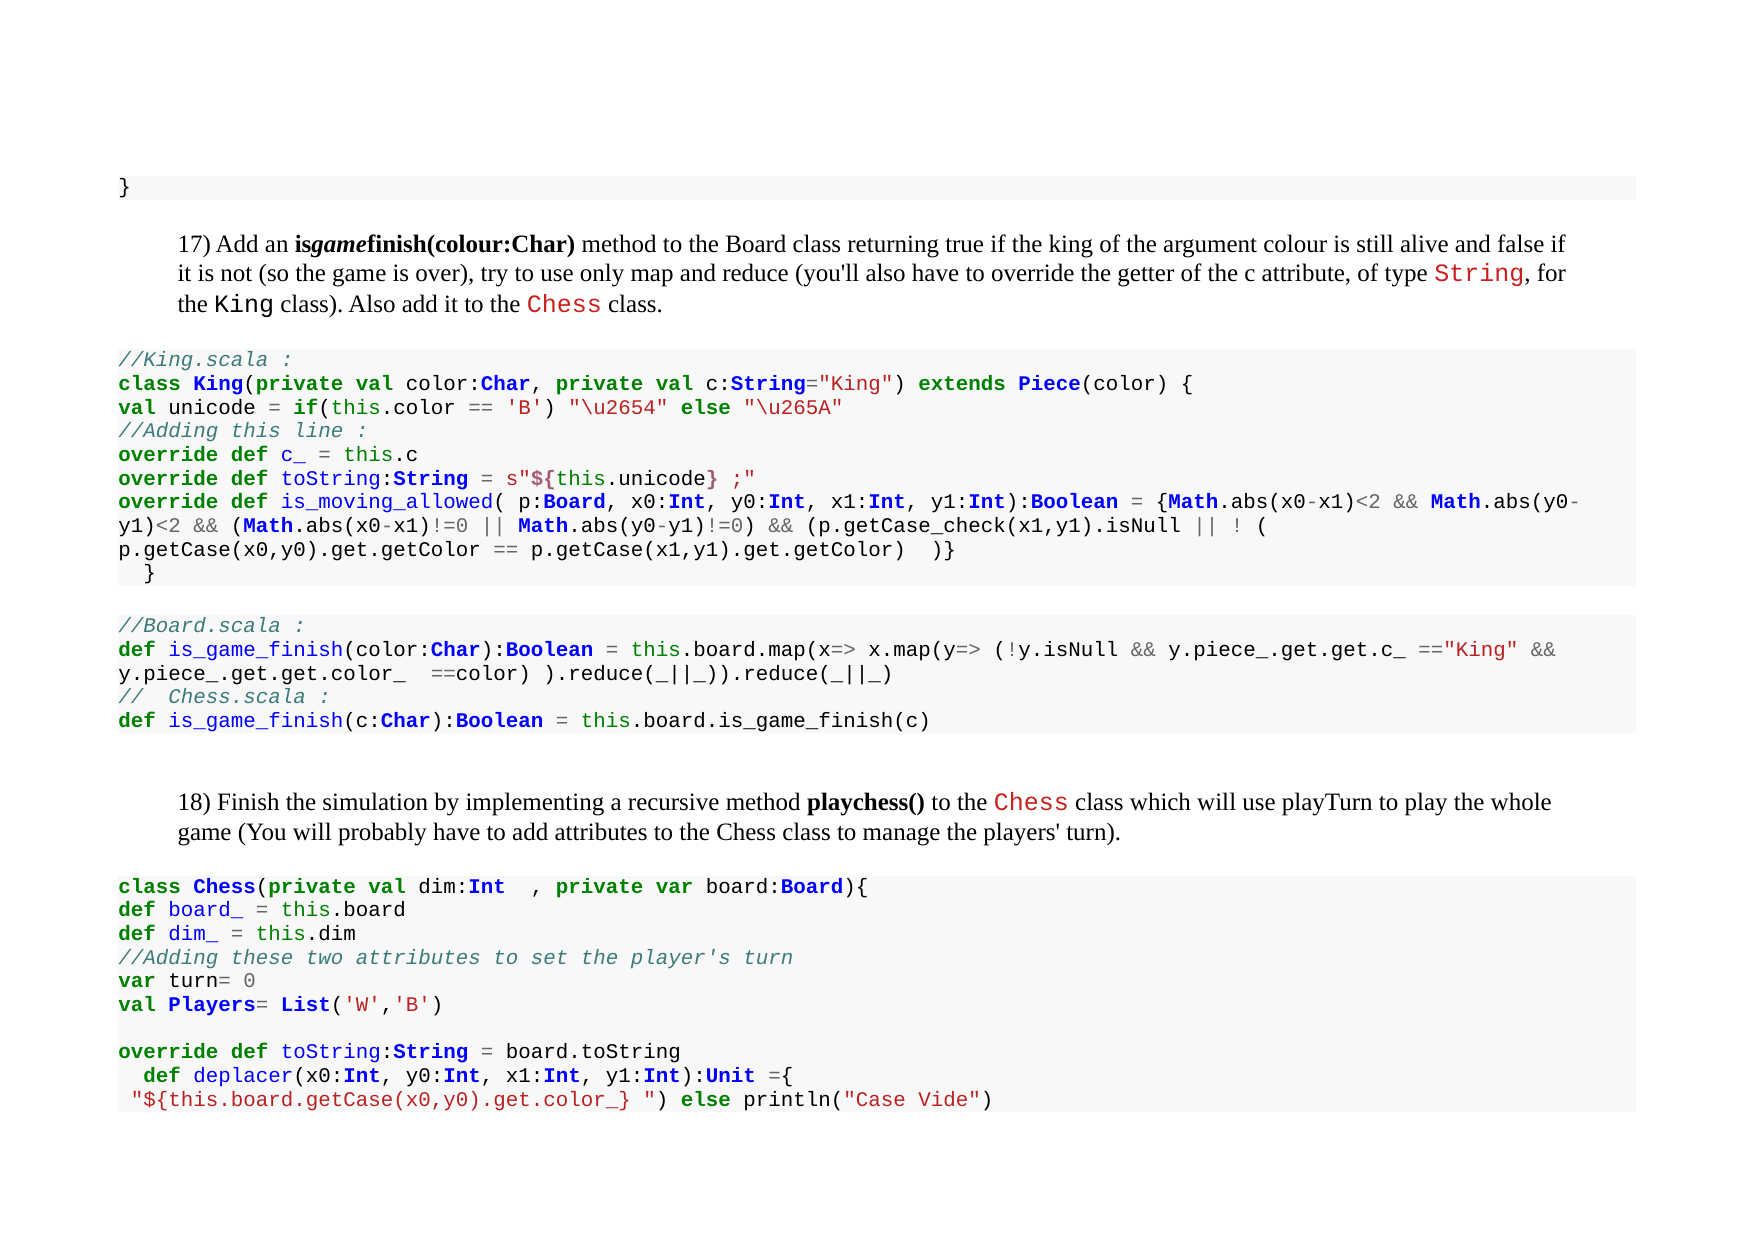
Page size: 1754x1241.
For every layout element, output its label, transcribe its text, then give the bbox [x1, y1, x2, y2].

text var turn= 0 [118, 970, 1636, 994]
text class King(private val color:Char, private val c:String="King") extends Piece(color) { [118, 373, 1636, 397]
text def is_game_finish(c:Char):Boolean = this.board.is_game_finish(c) [118, 710, 1636, 733]
text override def toString:String = s"${this.unicode} ;" [118, 468, 1636, 491]
text override def is_moving_allowed( p:Board, x0:Int, y0:Int, x1:Int, y1:Int):Boolean = {Math.abs(x0-x1)<2 && Math.abs(y0-y1)<2 && (Math.abs(x0-x1)!=0 || Math.abs(y0-y1)!=0) && (p.getCase_check(x1,y1).isNull || ! ( p.getCase(x0,y0).get.getColor == p.getCase(x1,y1).get.getColor) )} [118, 491, 1636, 562]
text def board_ = this.board [118, 899, 1636, 923]
text val Players= List('W','B') [118, 994, 1636, 1018]
text override def toString:String = board.toString [118, 1041, 1636, 1065]
text } [118, 176, 1636, 200]
text 18) Finish the simulation by implementing a recursive method playchess() to the Chess class which will use playTurn to play the whole game (You will probably have to add attributes to the Chess class to manage the players' turn). [177, 787, 1577, 846]
text "${this.board.getCase(x0,y0).get.color_} ") else println("Case Vide") [118, 1088, 1636, 1112]
text //Adding these two attributes to set the player's turn [118, 947, 1636, 970]
text //Adding this line : [118, 420, 1636, 444]
text // Chess.scala : [118, 686, 1636, 710]
text 17) Add an isgamefinish(colour:Char) method to the Board class returning true if the king of the argument colour is still alive and false if it is not (so the game is over), try to use only map and reduce (you'll also have to override the getter of the c attribute, of type String, for the King class). Also add it to the Chess class. [177, 229, 1577, 320]
text } [118, 562, 1636, 586]
text def is_game_finish(color:Char):Boolean = this.board.map(x=> x.map(y=> (!y.isNull && y.piece_.get.get.c_ =="King" && y.piece_.get.get.color_ ==color) ).reduce(_||_)).reduce(_||_) [118, 639, 1636, 686]
text val unicode = if(this.color == 'B') "\u2654" else "\u265A" [118, 397, 1636, 420]
text //King.scala : [118, 349, 1636, 373]
text //Board.scala : [118, 615, 1636, 639]
text def dim_ = this.dim [118, 923, 1636, 947]
text override def c_ = this.c [118, 444, 1636, 468]
text def deplacer(x0:Int, y0:Int, x1:Int, y1:Int):Unit ={ [118, 1065, 1636, 1088]
text class Chess(private val dim:Int , private var board:Board){ [118, 876, 1636, 899]
